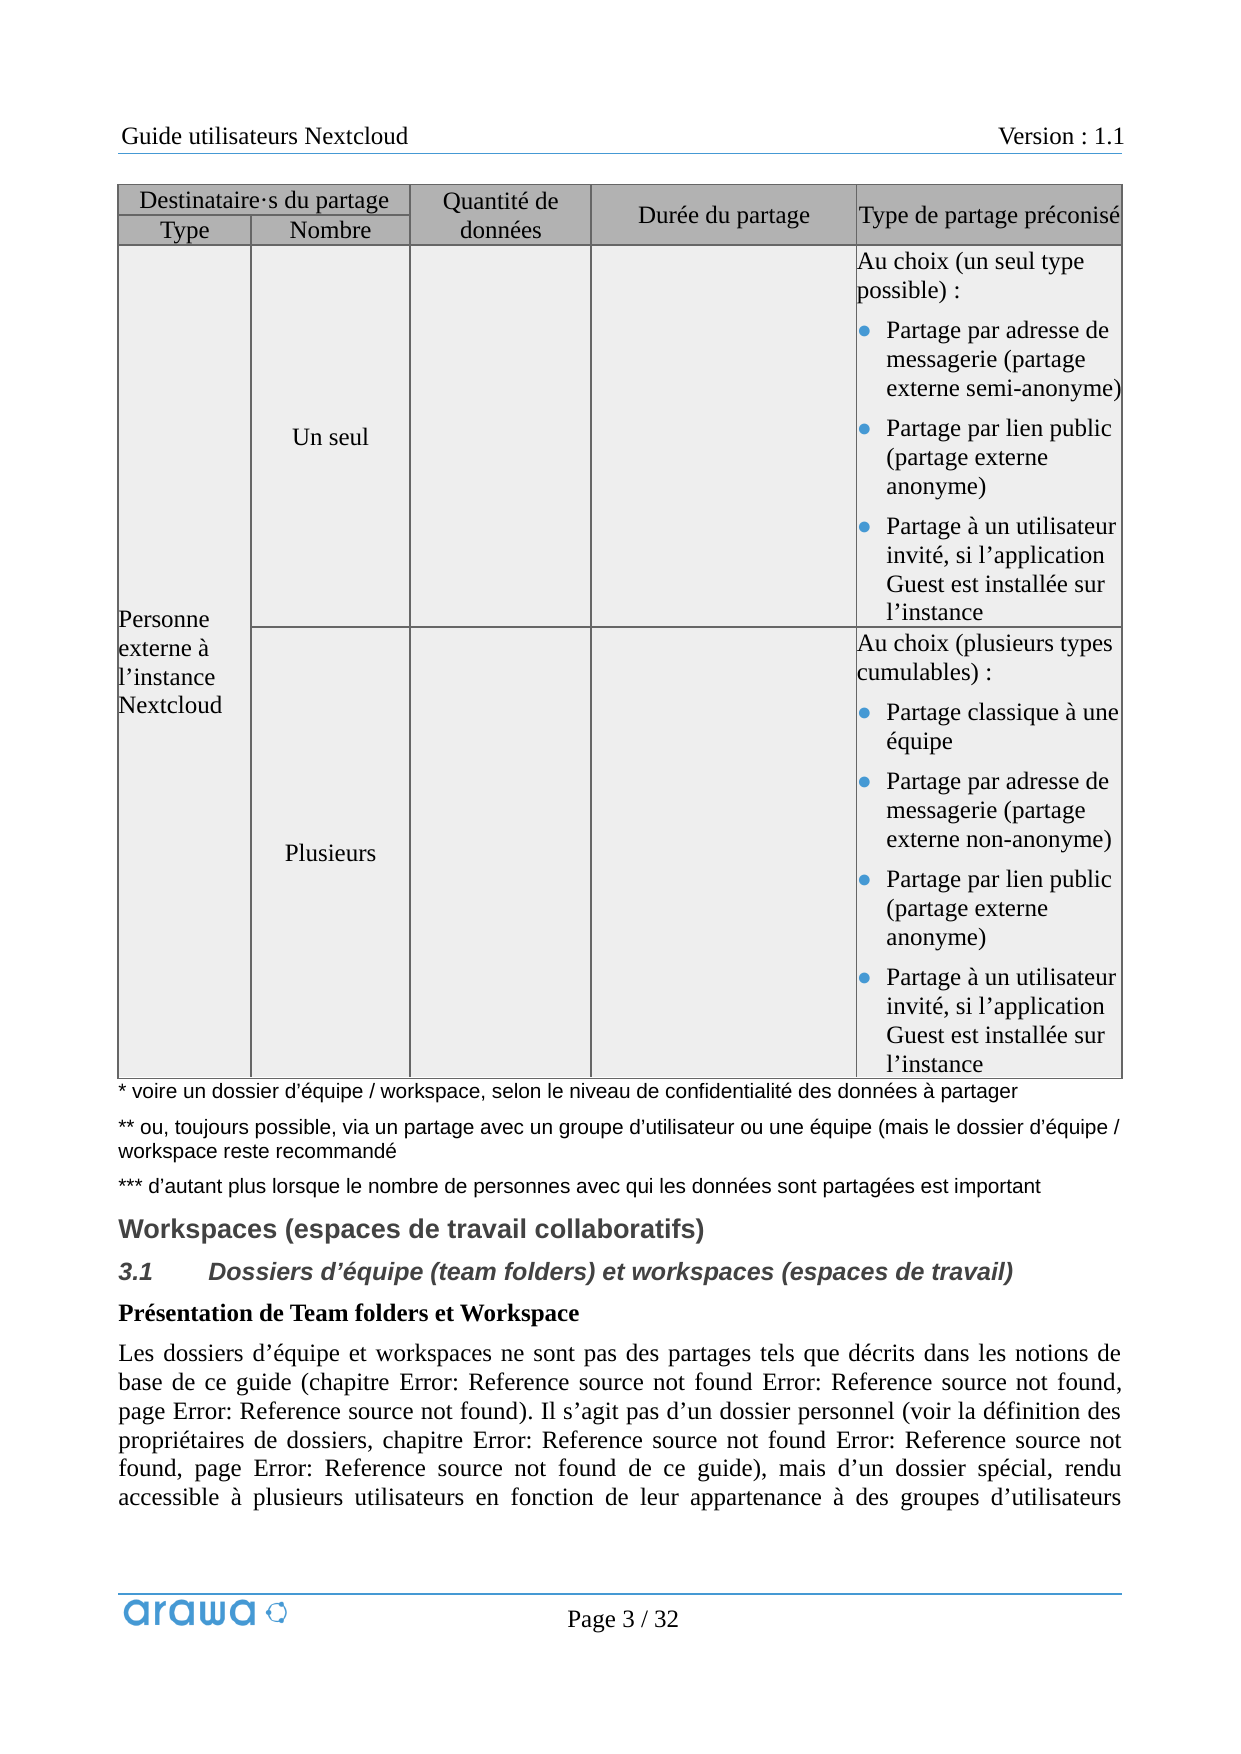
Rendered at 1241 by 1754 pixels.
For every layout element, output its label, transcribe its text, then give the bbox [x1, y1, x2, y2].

table_cell [411, 628, 590, 1077]
subtitle Dossiers d’équipe (team folders) et workspaces (espaces de travail) [118, 1257, 1122, 1285]
table_cell [411, 246, 590, 626]
text Présentation de Team folders et Workspace [118, 1298, 1122, 1327]
table_cell [592, 628, 856, 1077]
table_header Destinataire·s du partage [119, 185, 409, 214]
table_header Quantité de données [411, 185, 590, 244]
table_cell Personne externe à l’instance Nextcloud [119, 246, 250, 1077]
table_cell Nombre [252, 216, 409, 244]
text Les dossiers d’équipe et workspaces ne sont pas des partages tels que décrits dans les notions de base de ce guide (chapitre Erreur : source de la référence non trouvée Erreur : source de la référence non trouvée, page Erreur : source de la référence non trouvée). Il s’agit pas d’un dossier personnel (voir la définition des propriétaires de dossiers, chapitre Erreur : source de la référence non trouvée Erreur : source de la référence non trouvée, page Erreur : source de la référence non trouvée de ce guide), mais d’un dossier spécial, rendu accessible à plusieurs utilisateurs en fonction de leur appartenance à des groupes d’utilisateurs Nextcloud. Ce dossier d’équipe ou workspace est créé et géré par un administrateur de l’instance Nextcloud (ou un administrateur délégué). [118, 1338, 1122, 1511]
subtitle Workspaces (espaces de travail collaboratifs) [118, 1213, 1122, 1244]
text *** d’autant plus lorsque le nombre de personnes avec qui les données sont partagées est important [118, 1174, 1122, 1198]
table_cell Un seul [252, 246, 409, 626]
table_header Type de partage préconisé [857, 185, 1121, 244]
text ** ou, toujours possible, via un partage avec un groupe d’utilisateur ou une équipe (mais le dossier d’équipe / workspace reste recommandé [118, 1115, 1122, 1163]
picture [121, 1597, 290, 1628]
table_cell Au choix (un seul type possible) : Partage par adresse de messagerie (partage externe semi-anonyme) Partage par lien public (partage externe anonyme) Partage à un utilisateur invité, si l’application Guest est installée sur l’instance [857, 246, 1121, 626]
table_cell Au choix (plusieurs types cumulables) : Partage classique à une équipe Partage par adresse de messagerie (partage externe non-anonyme) Partage par lien public (partage externe anonyme) Partage à un utilisateur invité, si l’application Guest est installée sur l’instance [857, 628, 1121, 1077]
table_cell Plusieurs [252, 628, 409, 1077]
table_header Durée du partage [592, 185, 856, 244]
text * voire un dossier d’équipe / workspace, selon le niveau de confidentialité des données à partager [118, 1079, 1122, 1103]
table_cell [592, 246, 856, 626]
table_cell Type [119, 216, 250, 244]
